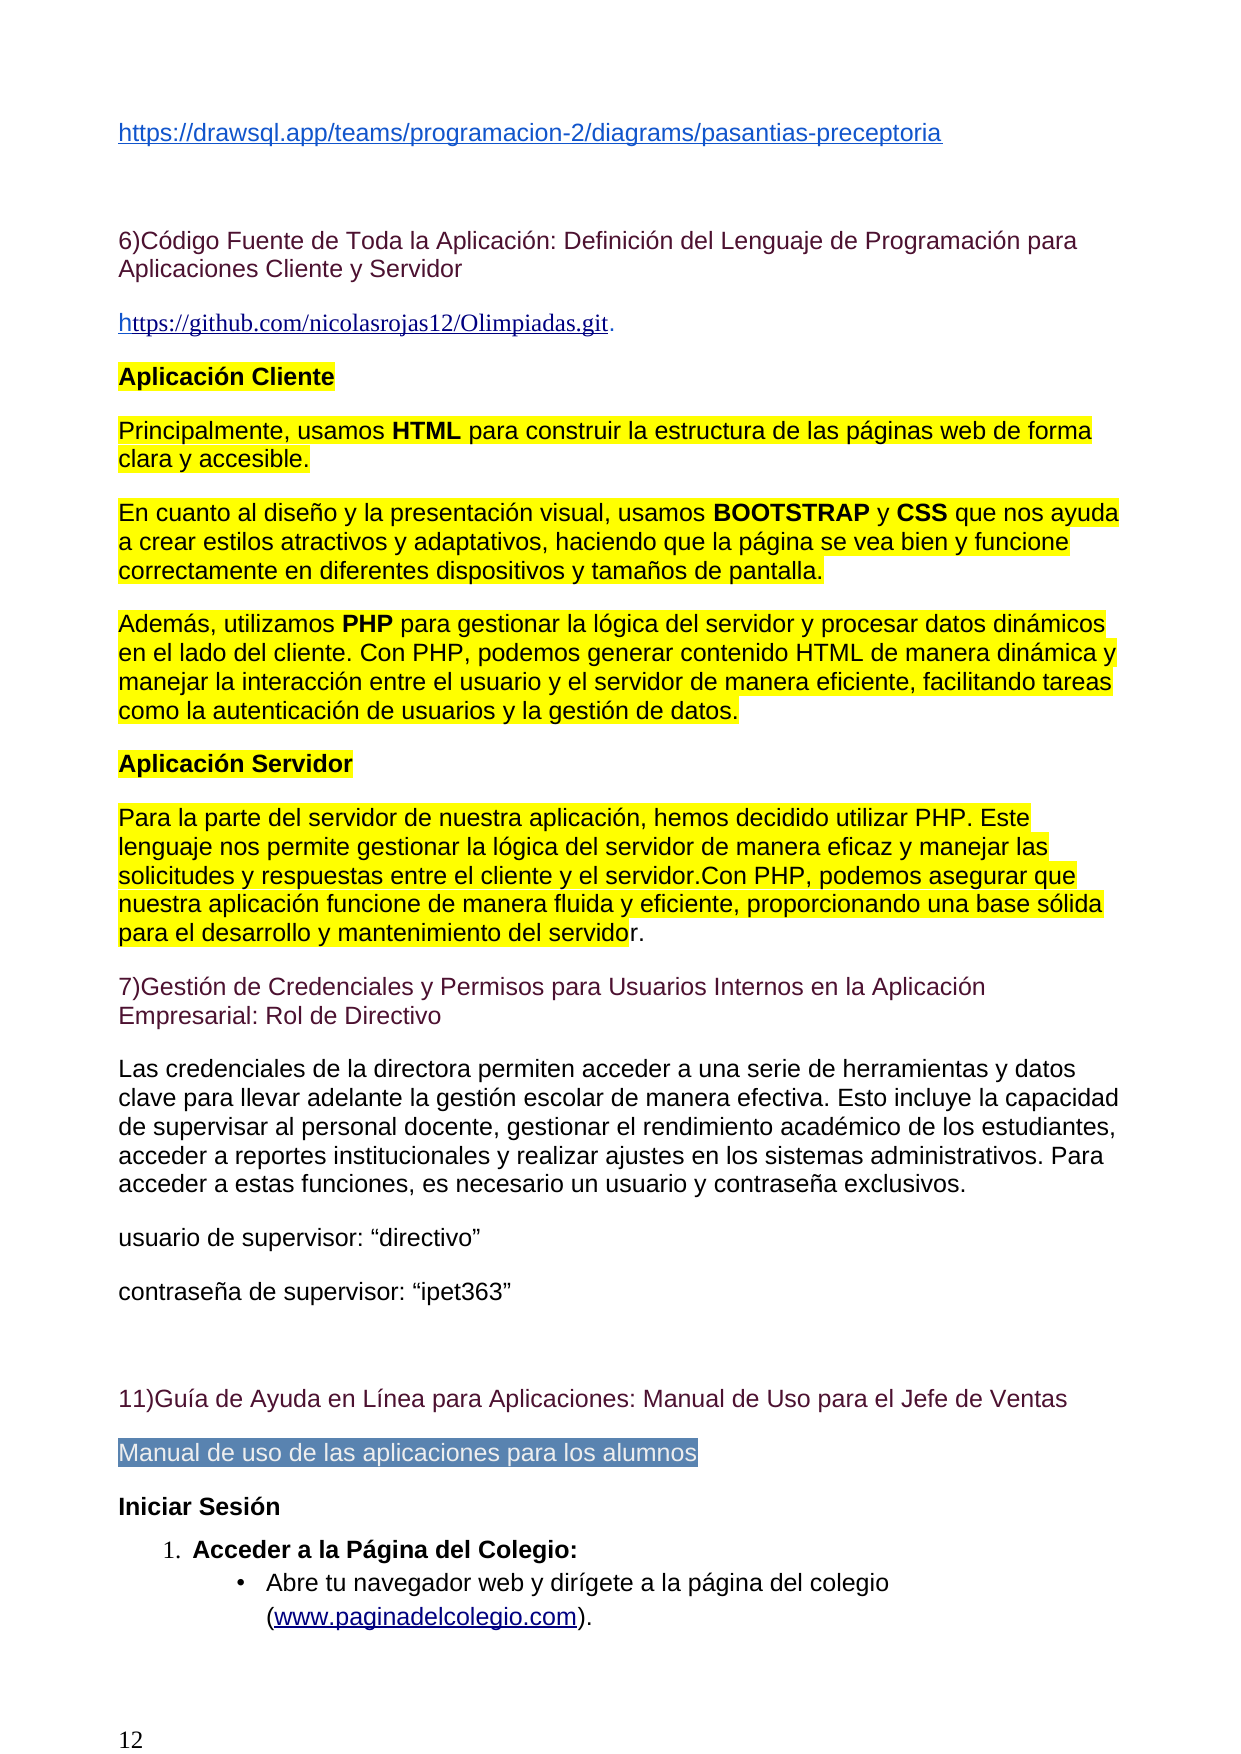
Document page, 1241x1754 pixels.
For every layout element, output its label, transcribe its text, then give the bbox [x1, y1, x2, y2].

text En cuanto al diseño y la presentación visual, usamos BOOTSTRAP y CSS que nos ayuda a crear estilos atractivos y adaptativos, haciendo que la página se vea bien y funcione correctamente en diferentes dispositivos y tamaños de pantalla. [118, 498, 1122, 584]
text Las credenciales de la directora permiten acceder a una serie de herramientas y datos clave para llevar adelante la gestión escolar de manera efectiva. Esto incluye la capacidad de supervisar al personal docente, gestionar el rendimiento académico de los estudiantes, acceder a reportes institucionales y realizar ajustes en los sistemas administrativos. Para acceder a estas funciones, es necesario un usuario y contraseña exclusivos. [118, 1054, 1122, 1198]
list Abre tu navegador web y dirígete a la página del colegio (www.paginadelcolegio.com). [236, 1568, 1122, 1630]
text Principalmente, usamos HTML para construir la estructura de las páginas web de forma clara y accesible. [118, 416, 1122, 473]
list Acceder a la Página del Colegio: [162, 1535, 1122, 1564]
text Aplicación Cliente [118, 362, 1122, 391]
text 6)Código Fuente de Toda la Aplicación: Definición del Lenguaje de Programación para Aplicaciones Cliente y Servidor [118, 226, 1122, 283]
text 11)Guía de Ayuda en Línea para Aplicaciones: Manual de Uso para el Jefe de Ventas [118, 1384, 1122, 1413]
text 7)Gestión de Credenciales y Permisos para Usuarios Internos en la Aplicación Empresarial: Rol de Directivo [118, 972, 1122, 1029]
text usuario de supervisor: “directivo” [118, 1223, 1122, 1252]
text https://drawsql.app/teams/programacion-2/diagrams/pasantias-preceptoria [118, 118, 1122, 147]
text Aplicación Servidor [118, 749, 1122, 778]
text https://github.com/nicolasrojas12/Olimpiadas.git. [118, 308, 1122, 337]
text Para la parte del servidor de nuestra aplicación, hemos decidido utilizar PHP. Este lenguaje nos permite gestionar la lógica del servidor de manera eficaz y manejar las solicitudes y respuestas entre el cliente y el servidor.Con PHP, podemos asegurar que nuestra aplicación funcione de manera fluida y eficiente, proporcionando una base sólida para el desarrollo y mantenimiento del servidor. [118, 803, 1122, 947]
text Iniciar Sesión [118, 1492, 1122, 1521]
text contraseña de supervisor: “ipet363” [118, 1277, 1122, 1306]
text Además, utilizamos PHP para gestionar la lógica del servidor y procesar datos dinámicos en el lado del cliente. Con PHP, podemos generar contenido HTML de manera dinámica y manejar la interacción entre el usuario y el servidor de manera eficiente, facilitando tareas como la autenticación de usuarios y la gestión de datos. [118, 609, 1122, 724]
text Manual de uso de las aplicaciones para los alumnos [118, 1438, 1122, 1467]
